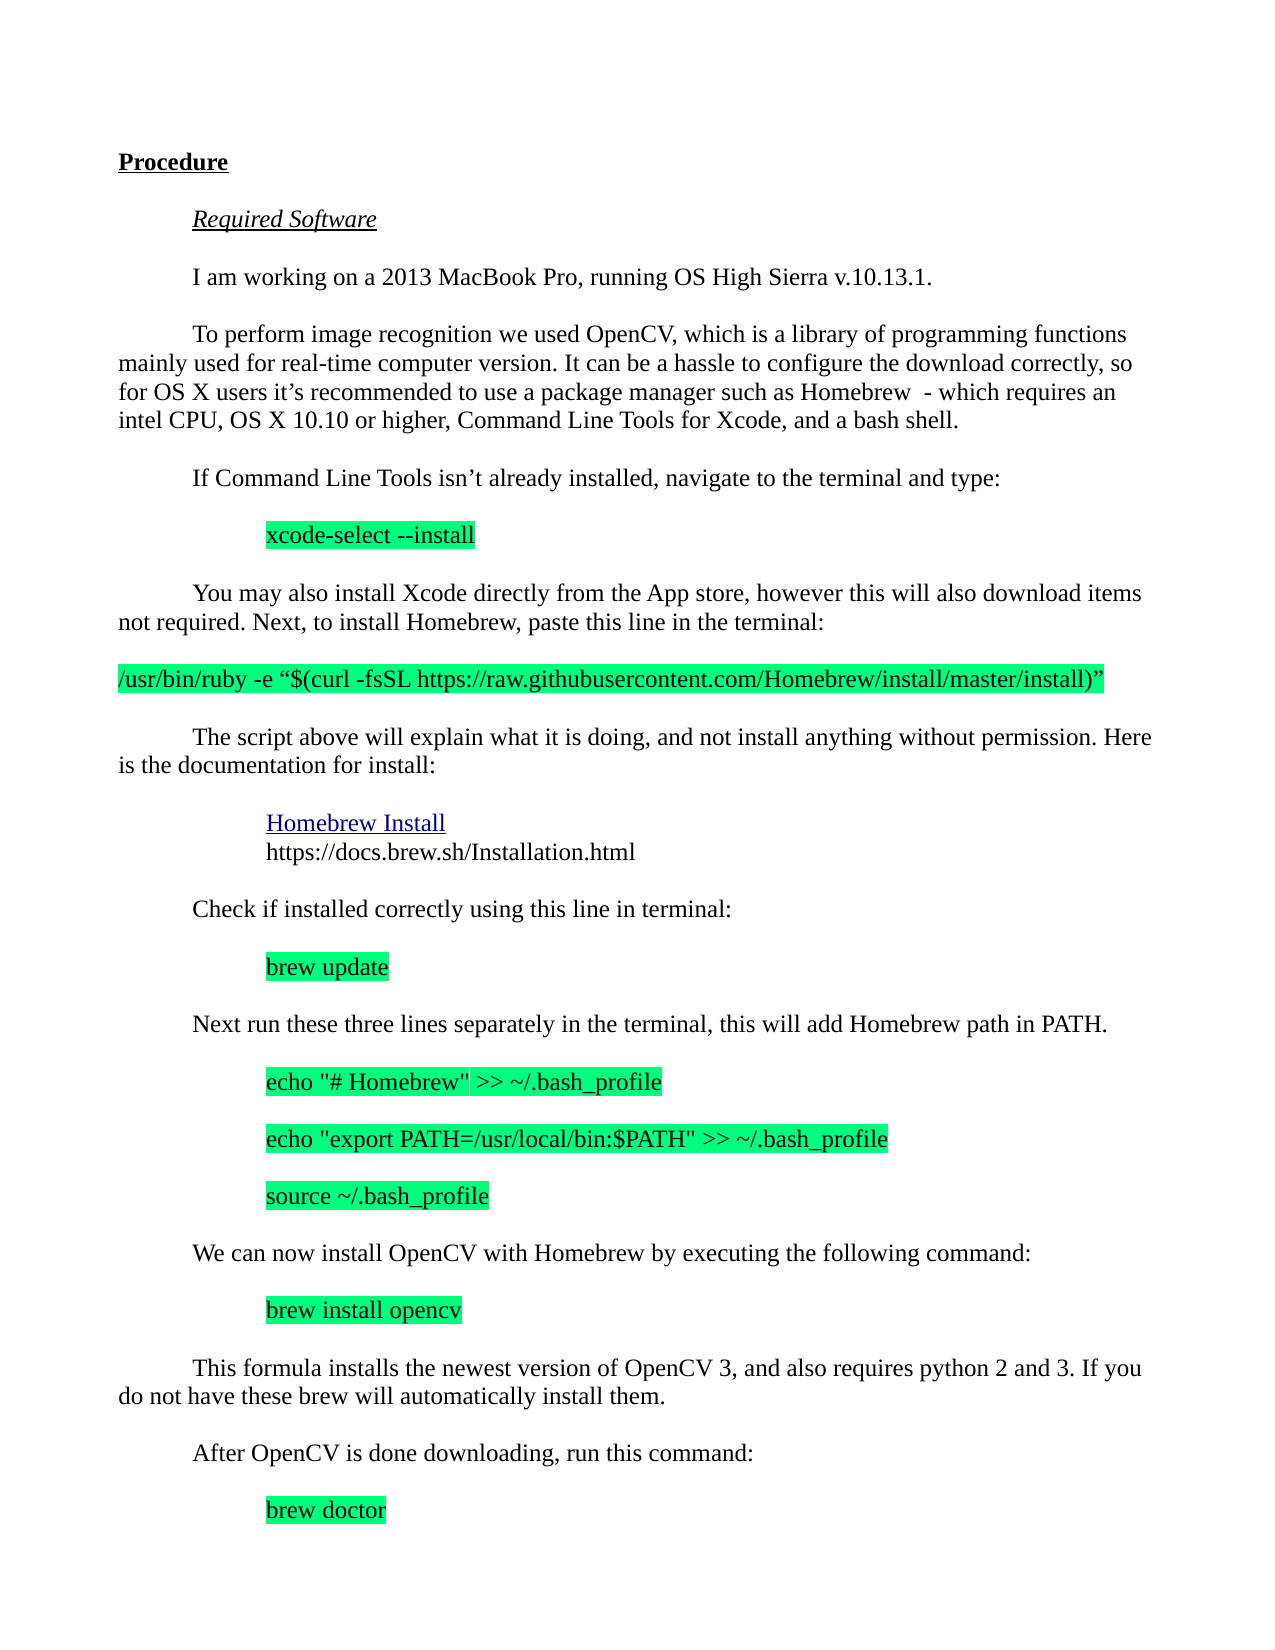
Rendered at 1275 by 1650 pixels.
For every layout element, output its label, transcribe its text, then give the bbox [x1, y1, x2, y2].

text https://docs.brew.sh/Installation.html [118, 837, 1157, 866]
text brew update [118, 952, 1157, 981]
text xcode-select --install [118, 521, 1157, 549]
text I am working on a 2013 MacBook Pro, running OS High Sierra v.10.13.1. [118, 262, 1157, 291]
text This formula installs the newest version of OpenCV 3, and also requires python 2 and 3. If you do not have these brew will automatically install them. [118, 1353, 1157, 1410]
text Procedure [118, 147, 1157, 176]
text To perform image recognition we used OpenCV, which is a library of programming functions mainly used for real-time computer version. It can be a hassle to configure the download correctly, so for OS X users it’s recommended to use a package manager such as Homebrew - which requires an intel CPU, OS X 10.10 or higher, Command Line Tools for Xcode, and a bash shell. [118, 319, 1157, 434]
text Check if installed correctly using this line in terminal: [118, 894, 1157, 923]
text The script above will explain what it is doing, and not install anything without permission. Here is the documentation for install: [118, 722, 1157, 779]
text After OpenCV is done downloading, run this command: [118, 1438, 1157, 1467]
text If Command Line Tools isn’t already installed, navigate to the terminal and type: [118, 463, 1157, 492]
text echo "# Homebrew" >> ~/.bash_profile [118, 1067, 1157, 1096]
text We can now install OpenCV with Homebrew by executing the following command: [118, 1238, 1157, 1267]
text brew doctor [118, 1496, 1157, 1524]
text source ~/.bash_profile [118, 1181, 1157, 1210]
text Next run these three lines separately in the terminal, this will add Homebrew path in PATH. [118, 1009, 1157, 1038]
text echo "export PATH=/usr/local/bin:$PATH" >> ~/.bash_profile [118, 1124, 1157, 1153]
text Required Software [118, 204, 1157, 233]
text Homebrew Install [118, 808, 1157, 837]
text You may also install Xcode directly from the App store, however this will also download items not required. Next, to install Homebrew, paste this line in the terminal: [118, 578, 1157, 636]
text brew install opencv [118, 1296, 1157, 1324]
text /usr/bin/ruby -e “$(curl -fsSL https://raw.githubusercontent.com/Homebrew/install/master/install)” [118, 664, 1157, 693]
